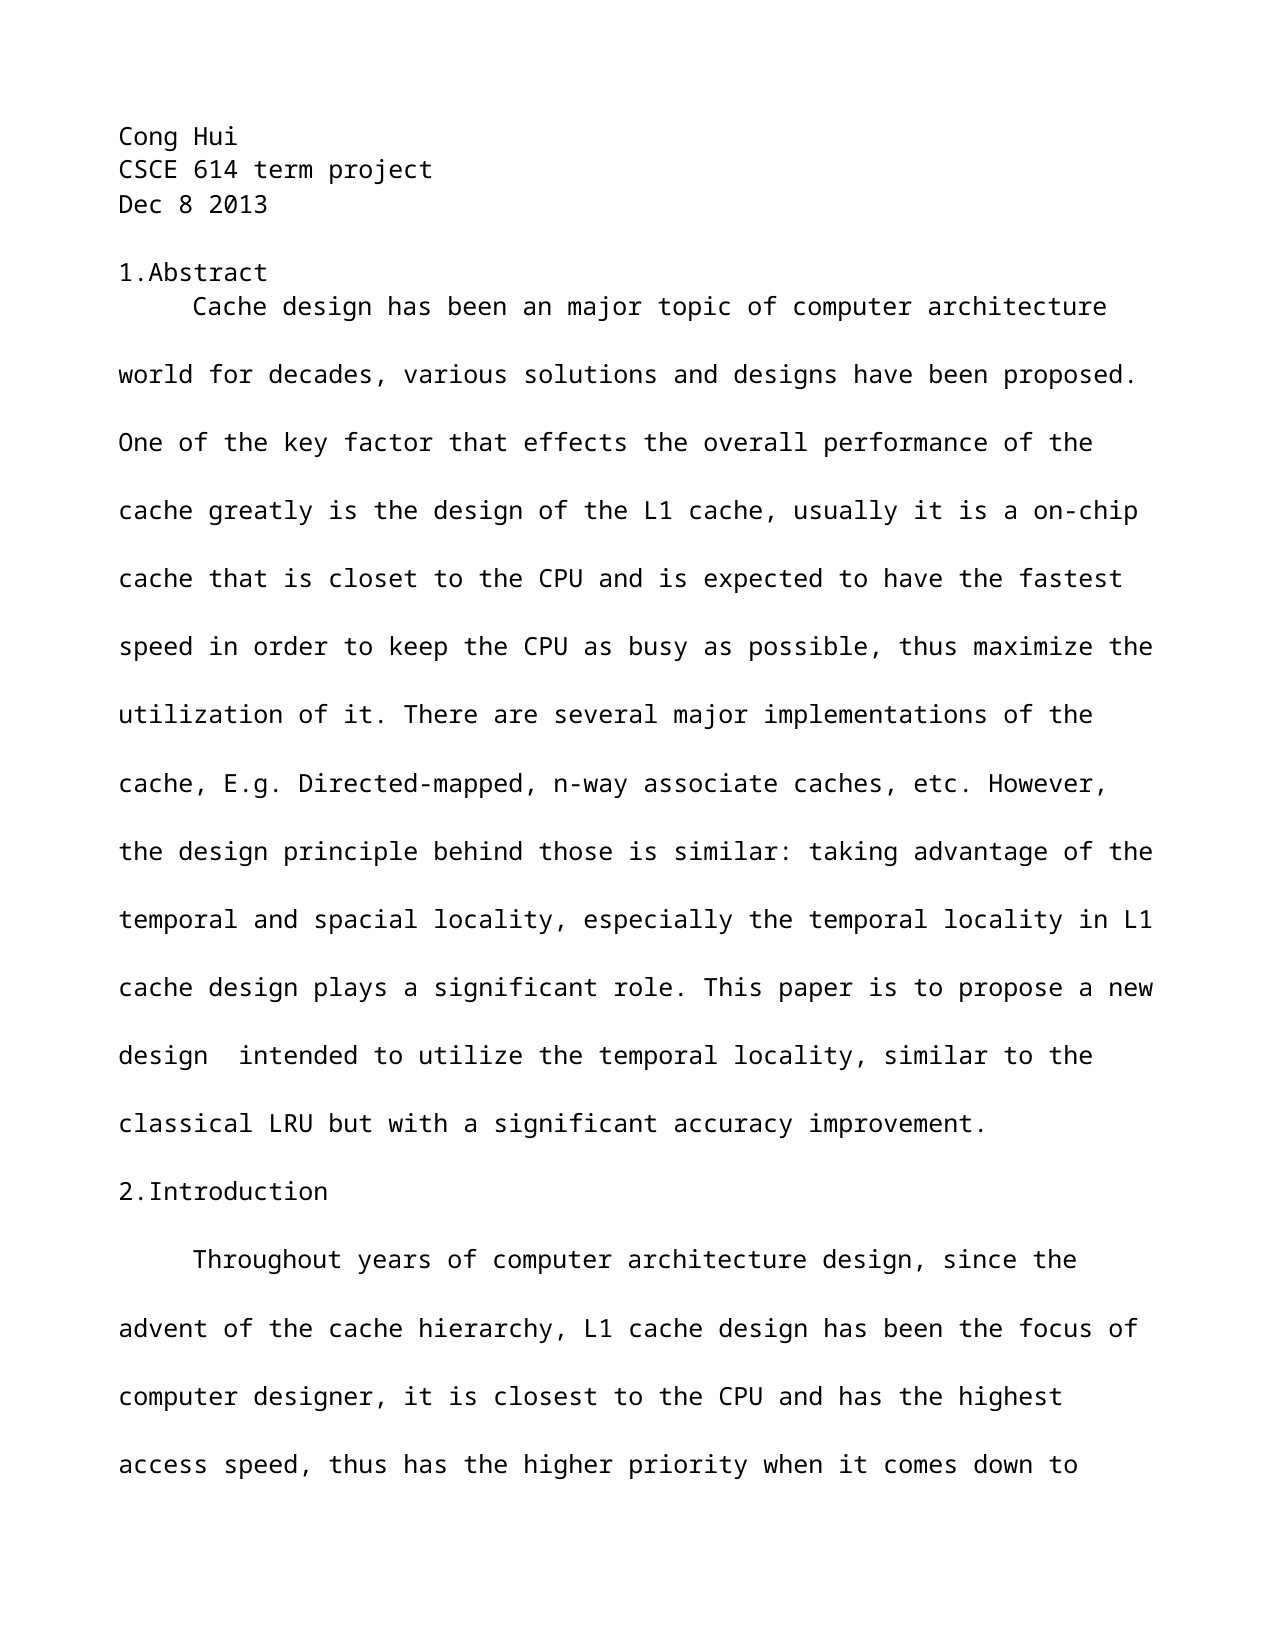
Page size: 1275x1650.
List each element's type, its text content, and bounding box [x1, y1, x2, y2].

text 2.Introduction [118, 1174, 1157, 1208]
text Cache design has been an major topic of computer architecture world for decades, various solutions and designs have been proposed. One of the key factor that effects the overall performance of the cache greatly is the design of the L1 cache, usually it is a on-chip cache that is closet to the CPU and is expected to have the fastest speed in order to keep the CPU as busy as possible, thus maximize the utilization of it. There are several major implementations of the cache, E.g. Directed-mapped, n-way associate caches, etc. However, the design principle behind those is similar: taking advantage of the temporal and spacial locality, especially the temporal locality in L1 cache design plays a significant role. This paper is to propose a new design intended to utilize the temporal locality, similar to the classical LRU but with a significant accuracy improvement. [118, 288, 1157, 1140]
text Dec 8 2013 [118, 186, 1157, 220]
text Throughout years of computer architecture design, since the advent of the cache hierarchy, L1 cache design has been the focus of computer designer, it is closest to the CPU and has the highest access speed, thus has the higher priority when it comes down to [118, 1242, 1157, 1481]
text 1.Abstract [118, 254, 1157, 288]
text Cong Hui [118, 118, 1157, 152]
text CSCE 614 term project [118, 152, 1157, 186]
